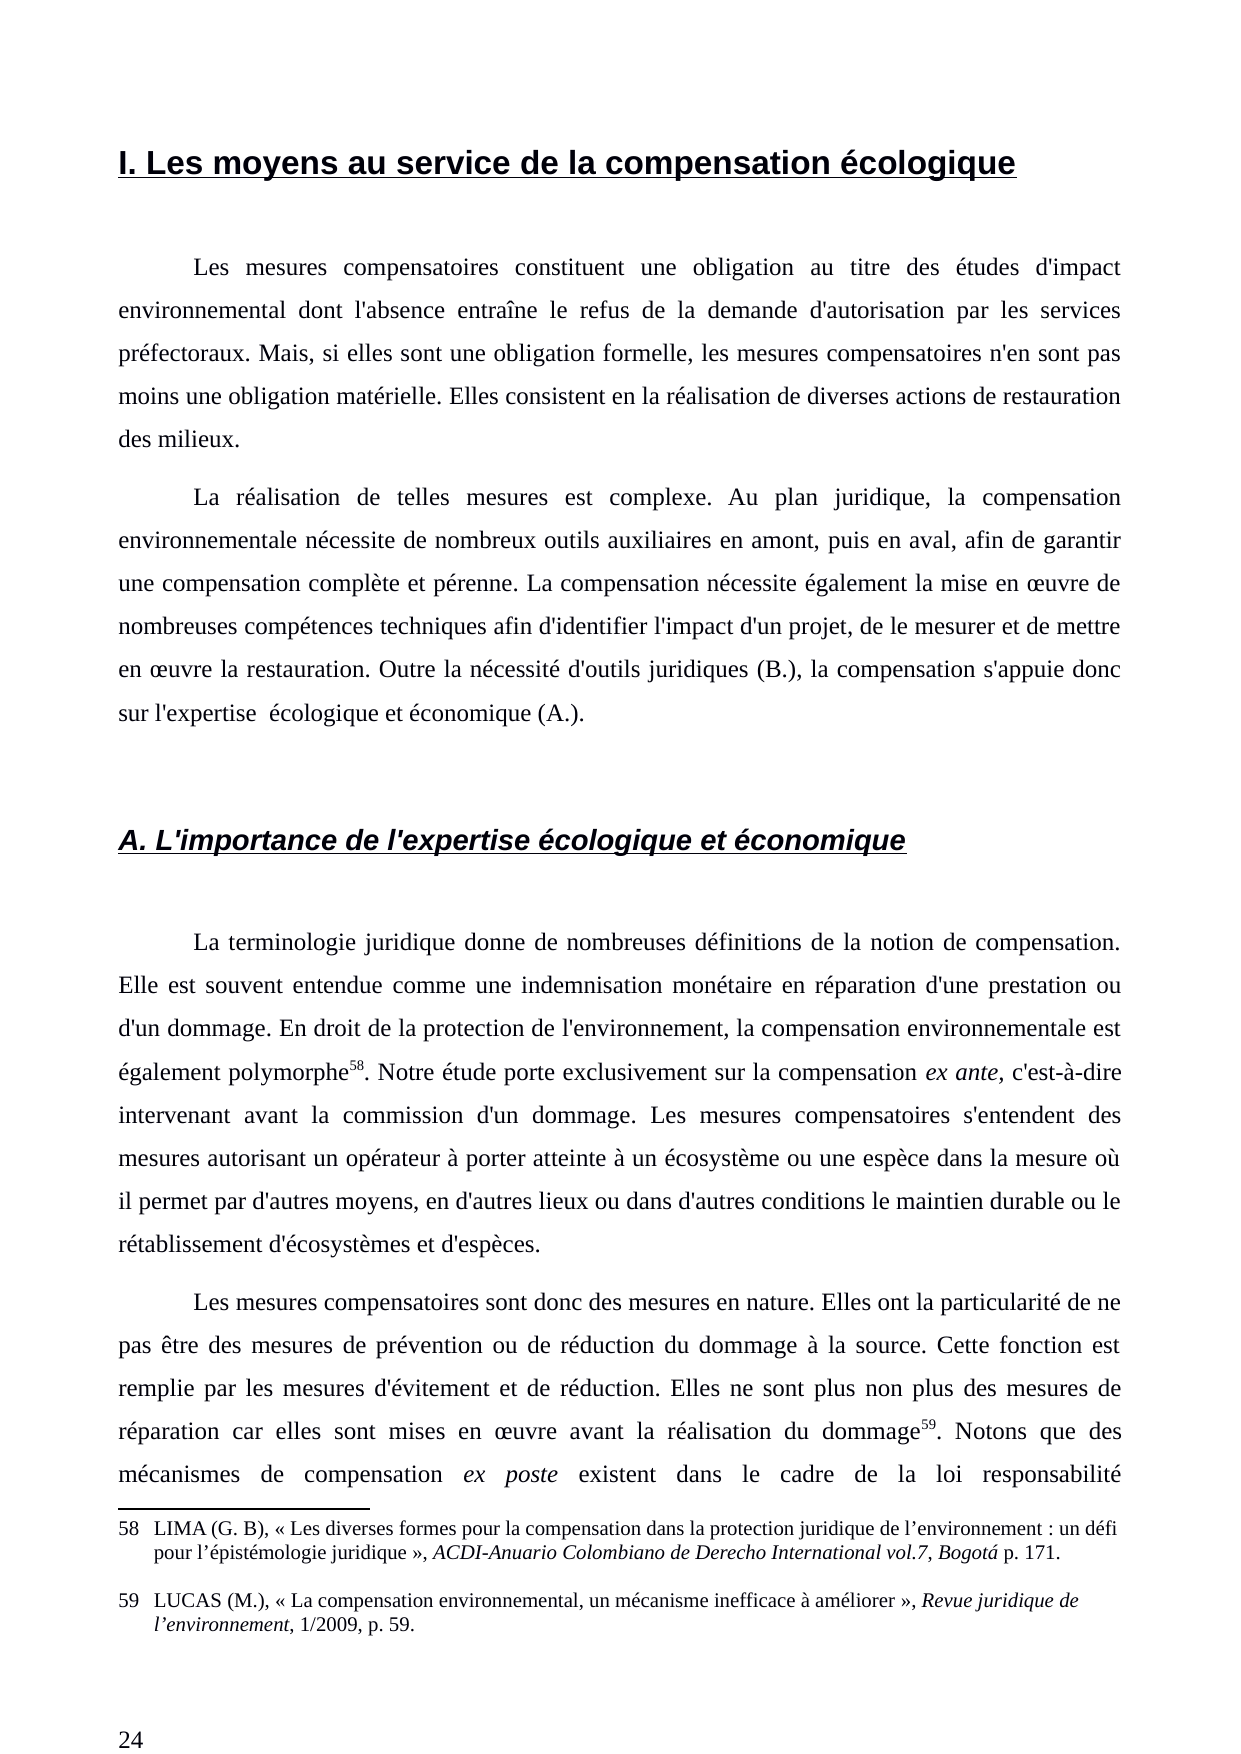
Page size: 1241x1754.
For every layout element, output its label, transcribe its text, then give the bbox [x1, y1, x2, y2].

text Les mesures compensatoires constituent une obligation au titre des études d'impact environnemental dont l'absence entraîne le refus de la demande d'autorisation par les services préfectoraux. Mais, si elles sont une obligation formelle, les mesures compensatoires n'en sont pas moins une obligation matérielle. Elles consistent en la réalisation de diverses actions de restauration des milieux. [118, 252, 1122, 453]
subtitle I. Les moyens au service de la compensation écologique [118, 143, 1122, 182]
text La réalisation de telles mesures est complexe. Au plan juridique, la compensation environnementale nécessite de nombreux outils auxiliaires en amont, puis en aval, afin de garantir une compensation complète et pérenne. La compensation nécessite également la mise en œuvre de nombreuses compétences techniques afin d'identifier l'impact d'un projet, de le mesurer et de mettre en œuvre la restauration. Outre la nécessité d'outils juridiques (B.), la compensation s'appuie donc sur l'expertise écologique et économique (A.). [118, 482, 1122, 726]
text LIMA (G. B), « Les diverses formes pour la compensation dans la protection juridique de l’environnement : un défi pour l’épistémologie juridique », ACDI-Anuario Colombiano de Derecho International vol.7, Bogotá p. 171. [118, 1516, 1122, 1564]
text Les mesures compensatoires sont donc des mesures en nature. Elles ont la particularité de ne pas être des mesures de prévention ou de réduction du dommage à la source. Cette fonction est remplie par les mesures d'évitement et de réduction. Elles ne sont plus non plus des mesures de réparation car elles sont mises en œuvre avant la réalisation du dommage. Notons que des mécanismes de compensation ex poste existent dans le cadre de la loi responsabilité [118, 1287, 1122, 1488]
text La terminologie juridique donne de nombreuses définitions de la notion de compensation. Elle est souvent entendue comme une indemnisation monétaire en réparation d'une prestation ou d'un dommage. En droit de la protection de l'environnement, la compensation environnementale est également polymorphe. Notre étude porte exclusivement sur la compensation ex ante, c'est-à-dire intervenant avant la commission d'un dommage. Les mesures compensatoires s'entendent des mesures autorisant un opérateur à porter atteinte à un écosystème ou une espèce dans la mesure où il permet par d'autres moyens, en d'autres lieux ou dans d'autres conditions le maintien durable ou le rétablissement d'écosystèmes et d'espèces. [118, 927, 1122, 1258]
text LUCAS (M.), « La compensation environnemental, un mécanisme inefficace à améliorer », Revue juridique de l’environnement, 1/2009, p. 59. [118, 1588, 1122, 1636]
subtitle A. L'importance de l'expertise écologique et économique [118, 823, 1122, 857]
